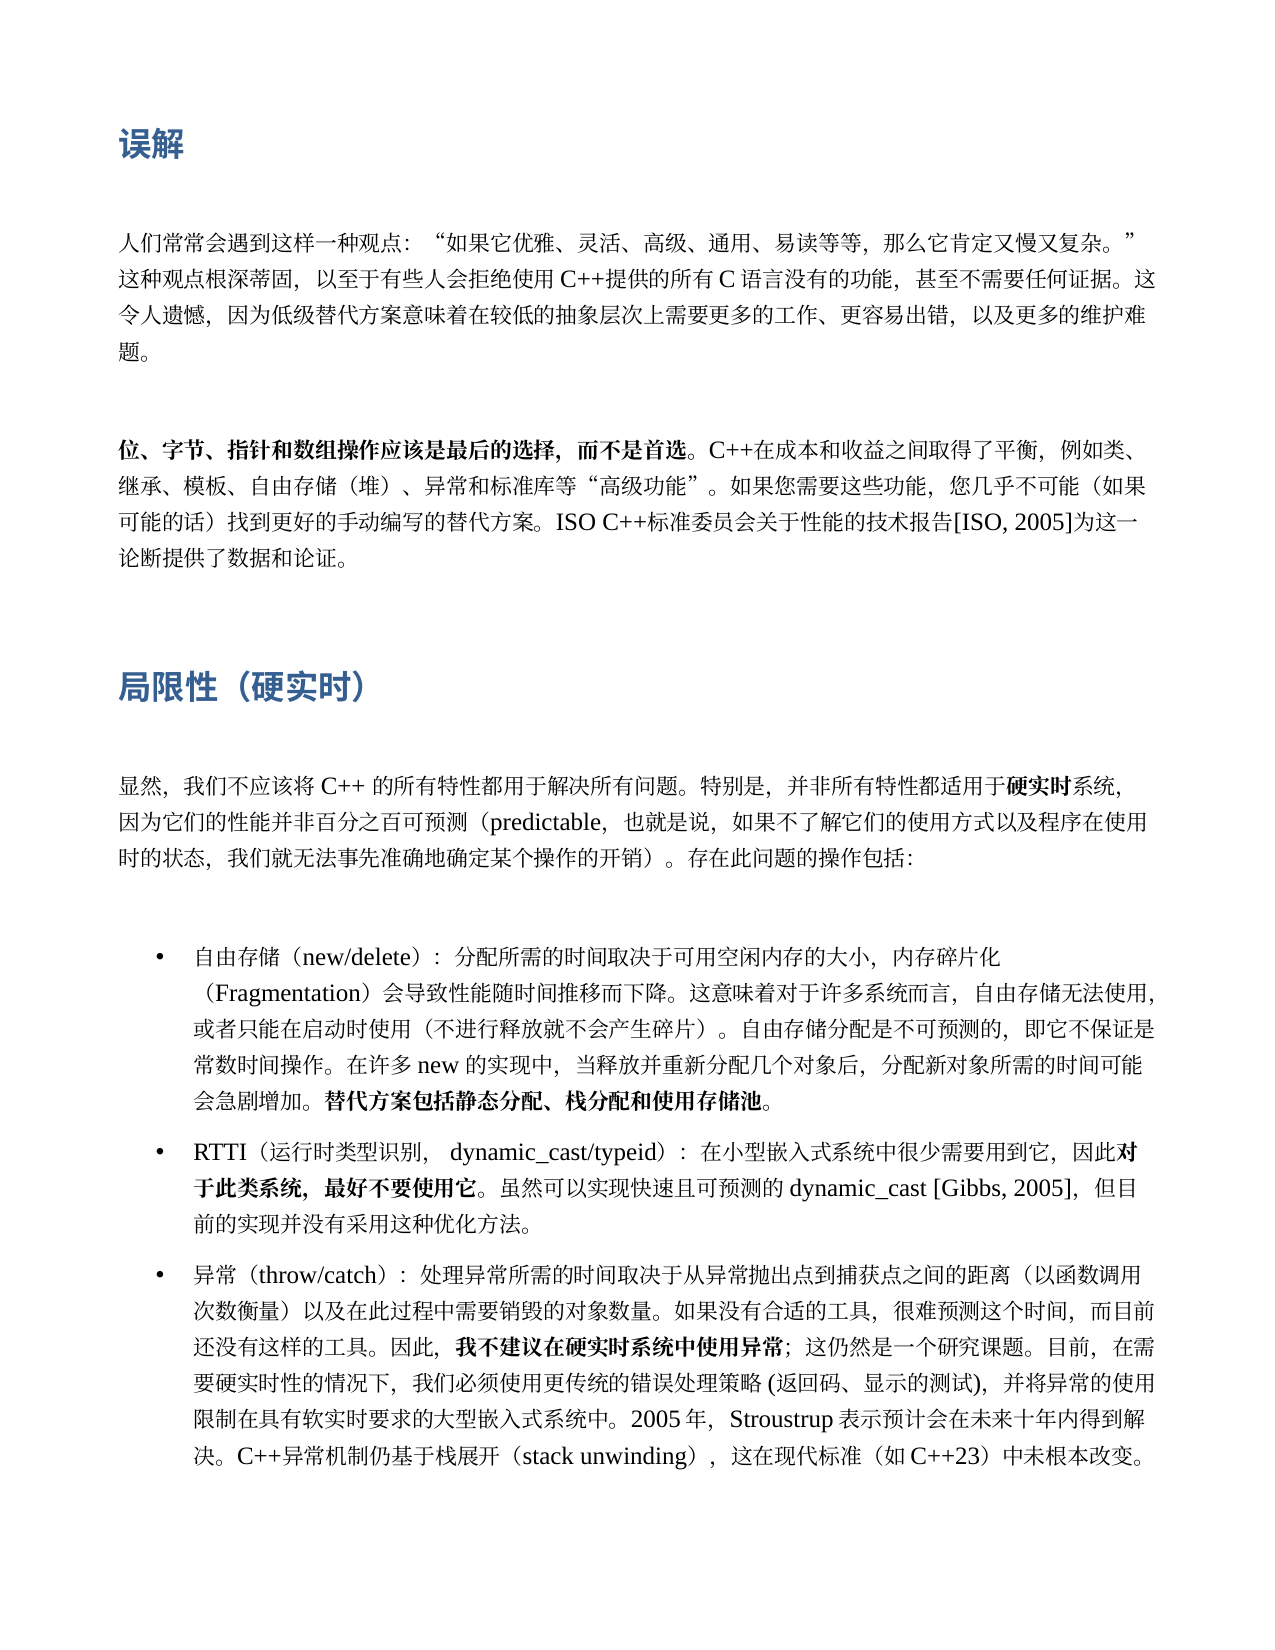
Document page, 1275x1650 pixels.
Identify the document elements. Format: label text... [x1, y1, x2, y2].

list 自由存储（new/delete）：分配所需的时间取决于可用空闲内存的大小，内存碎片化（Fragmentation）会导致性能随时间推移而下降。这意味着对于许多系统而言，自由存储无法使用，或者只能在启动时使用（不进行释放就不会产生碎片）。自由存储分配是不可预测的，即它不保证是常数时间操作。在许多 new 的实现中，当释放并重新分配几个对象后，分配新对象所需的时间可能会急剧增加。替代方案包括静态分配、栈分配和使用存储池。 [156, 940, 1157, 1116]
subtitle 误解 [118, 118, 1157, 166]
text 人们常常会遇到这样一种观点：“如果它优雅、灵活、高级、通用、易读等等，那么它肯定又慢又复杂。”这种观点根深蒂固，以至于有些人会拒绝使用C++提供的所有C语言没有的功能，甚至不需要任何证据。这令人遗憾，因为低级替代方案意味着在较低的抽象层次上需要更多的工作、更容易出错，以及更多的维护难题。 [118, 226, 1157, 366]
text 位、字节、指针和数组操作应该是最后的选择，而不是首选。C++在成本和收益之间取得了平衡，例如类、继承、模板、自由存储（堆）、异常和标准库等“高级功能”。如果您需要这些功能，您几乎不可能（如果可能的话）找到更好的手动编写的替代方案。ISO C++标准委员会关于性能的技术报告[ISO, 2005]为这一论断提供了数据和论证。 [118, 433, 1157, 573]
list 异常（throw/catch）：处理异常所需的时间取决于从异常抛出点到捕获点之间的距离（以函数调用次数衡量）以及在此过程中需要销毁的对象数量。如果没有合适的工具，很难预测这个时间，而目前还没有这样的工具。因此，我不建议在硬实时系统中使用异常；这仍然是一个研究课题。目前，在需要硬实时性的情况下，我们必须使用更传统的错误处理策略 (返回码、显示的测试)，并将异常的使用限制在具有软实时要求的大型嵌入式系统中。2005年，Stroustrup表示预计会在未来十年内得到解决。C++异常机制仍基于栈展开（stack unwinding），这在现代标准（如C++23）中未根本改变。 [156, 1258, 1157, 1470]
list RTTI（运行时类型识别， dynamic_cast/typeid）：在小型嵌入式系统中很少需要用到它，因此对于此类系统，最好不要使用它。虽然可以实现快速且可预测的 dynamic_cast [Gibbs, 2005]，但目前的实现并没有采用这种优化方法。 [156, 1135, 1157, 1239]
subtitle 局限性（硬实时） [118, 661, 1157, 709]
text 显然，我们不应该将 C++ 的所有特性都用于解决所有问题。特别是，并非所有特性都适用于硬实时系统，因为它们的性能并非百分之百可预测（predictable，也就是说，如果不了解它们的使用方式以及程序在使用时的状态，我们就无法事先准确地确定某个操作的开销）。存在此问题的操作包括： [118, 769, 1157, 873]
